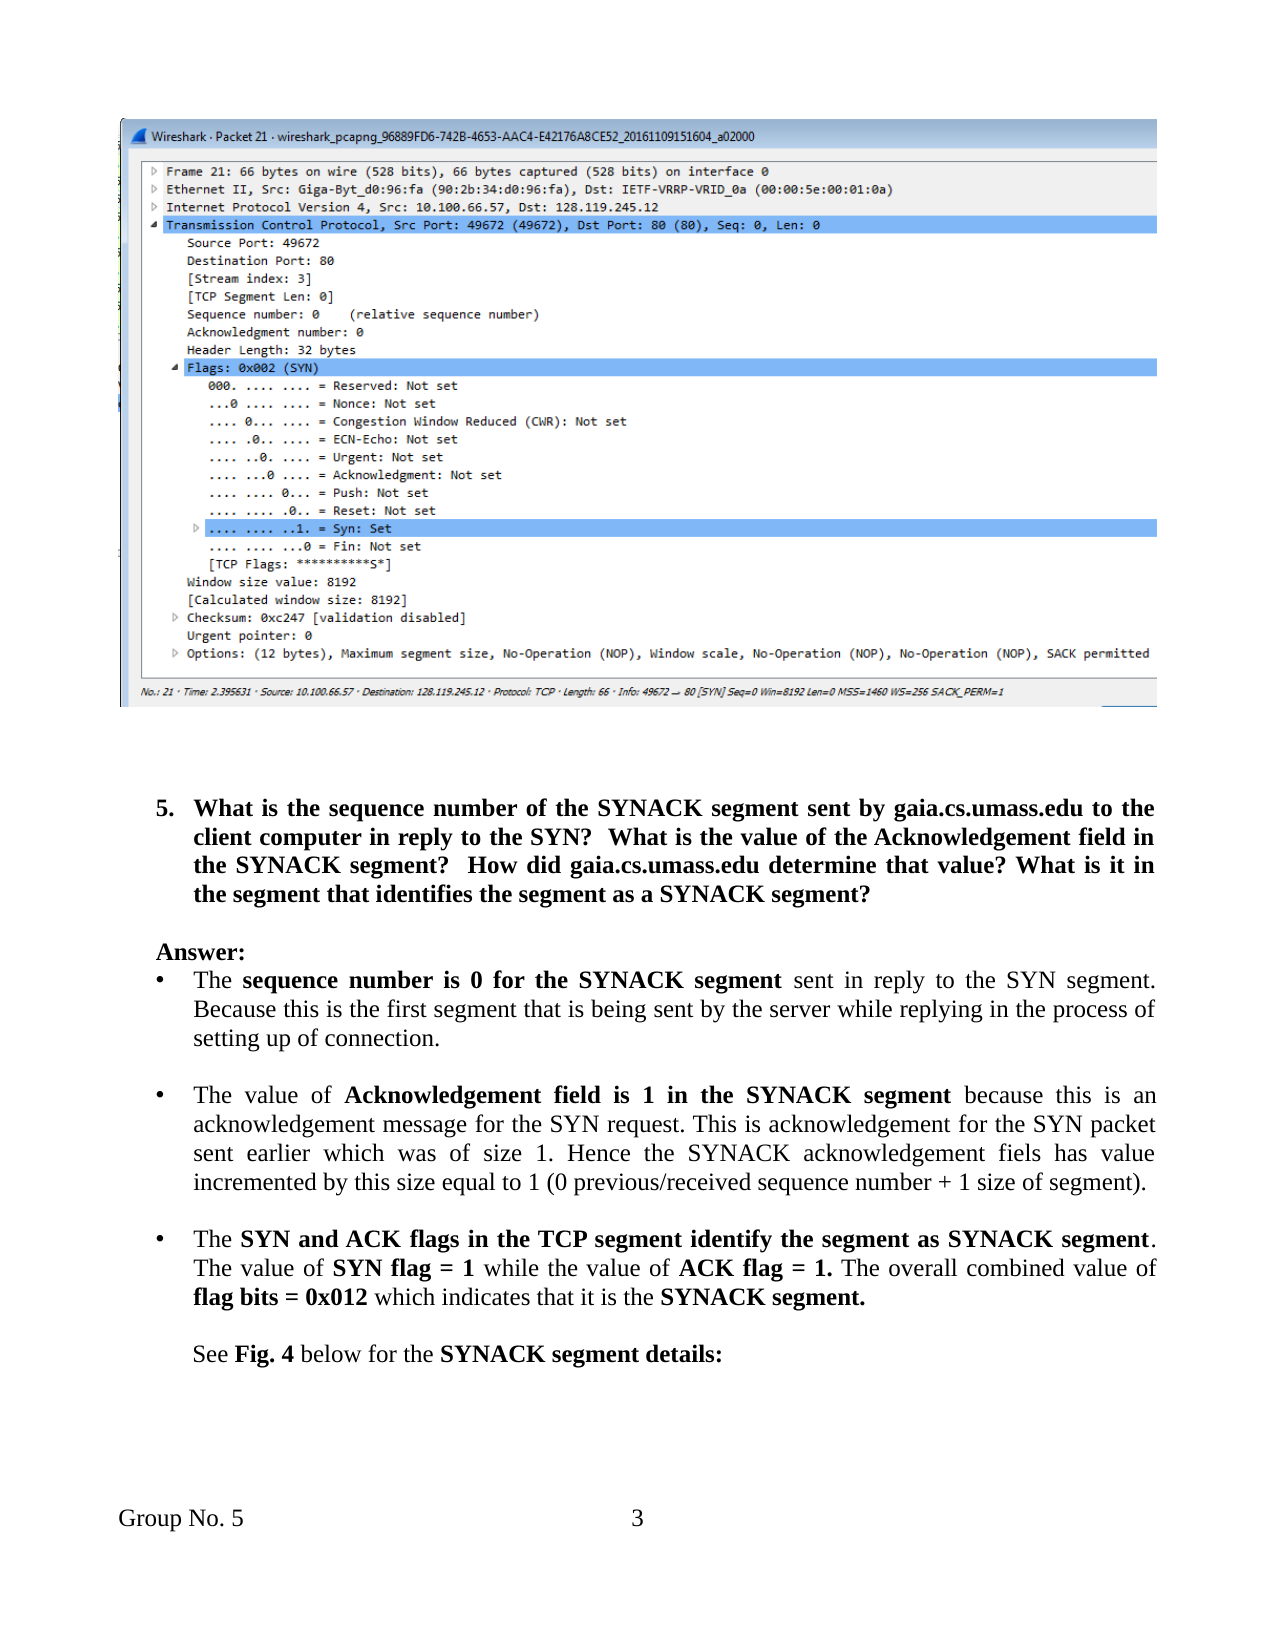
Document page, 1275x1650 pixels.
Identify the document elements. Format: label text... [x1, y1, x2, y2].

picture [118, 118, 1157, 707]
text See Fig. 4 below for the SYNACK segment details: [118, 1339, 1157, 1368]
list The sequence number is 0 for the SYNACK segment sent in reply to the SYN segment. Because this is the first segment that is being sent by the server while replying in the process of setting up of connection. [156, 965, 1157, 1052]
list The value of Acknowledgement field is 1 in the SYNACK segment because this is an acknowledgement message for the SYN request. This is acknowledgement for the SYN packet sent earlier which was of size 1. Hence the SYNACK acknowledgement fiels has value incremented by this size equal to 1 (0 previous/received sequence number + 1 size of segment). [156, 1080, 1157, 1195]
text Answer: [156, 937, 1157, 965]
list What is the sequence number of the SYNACK segment sent by gaia.cs.umass.edu to the client computer in reply to the SYN? What is the value of the Acknowledgement field in the SYNACK segment? How did gaia.cs.umass.edu determine that value? What is it in the segment that identifies the segment as a SYNACK segment? [156, 793, 1157, 908]
list The SYN and ACK flags in the TCP segment identify the segment as SYNACK segment. The value of SYN flag = 1 while the value of ACK flag = 1. The overall combined value of flag bits = 0x012 which indicates that it is the SYNACK segment. [156, 1224, 1157, 1310]
